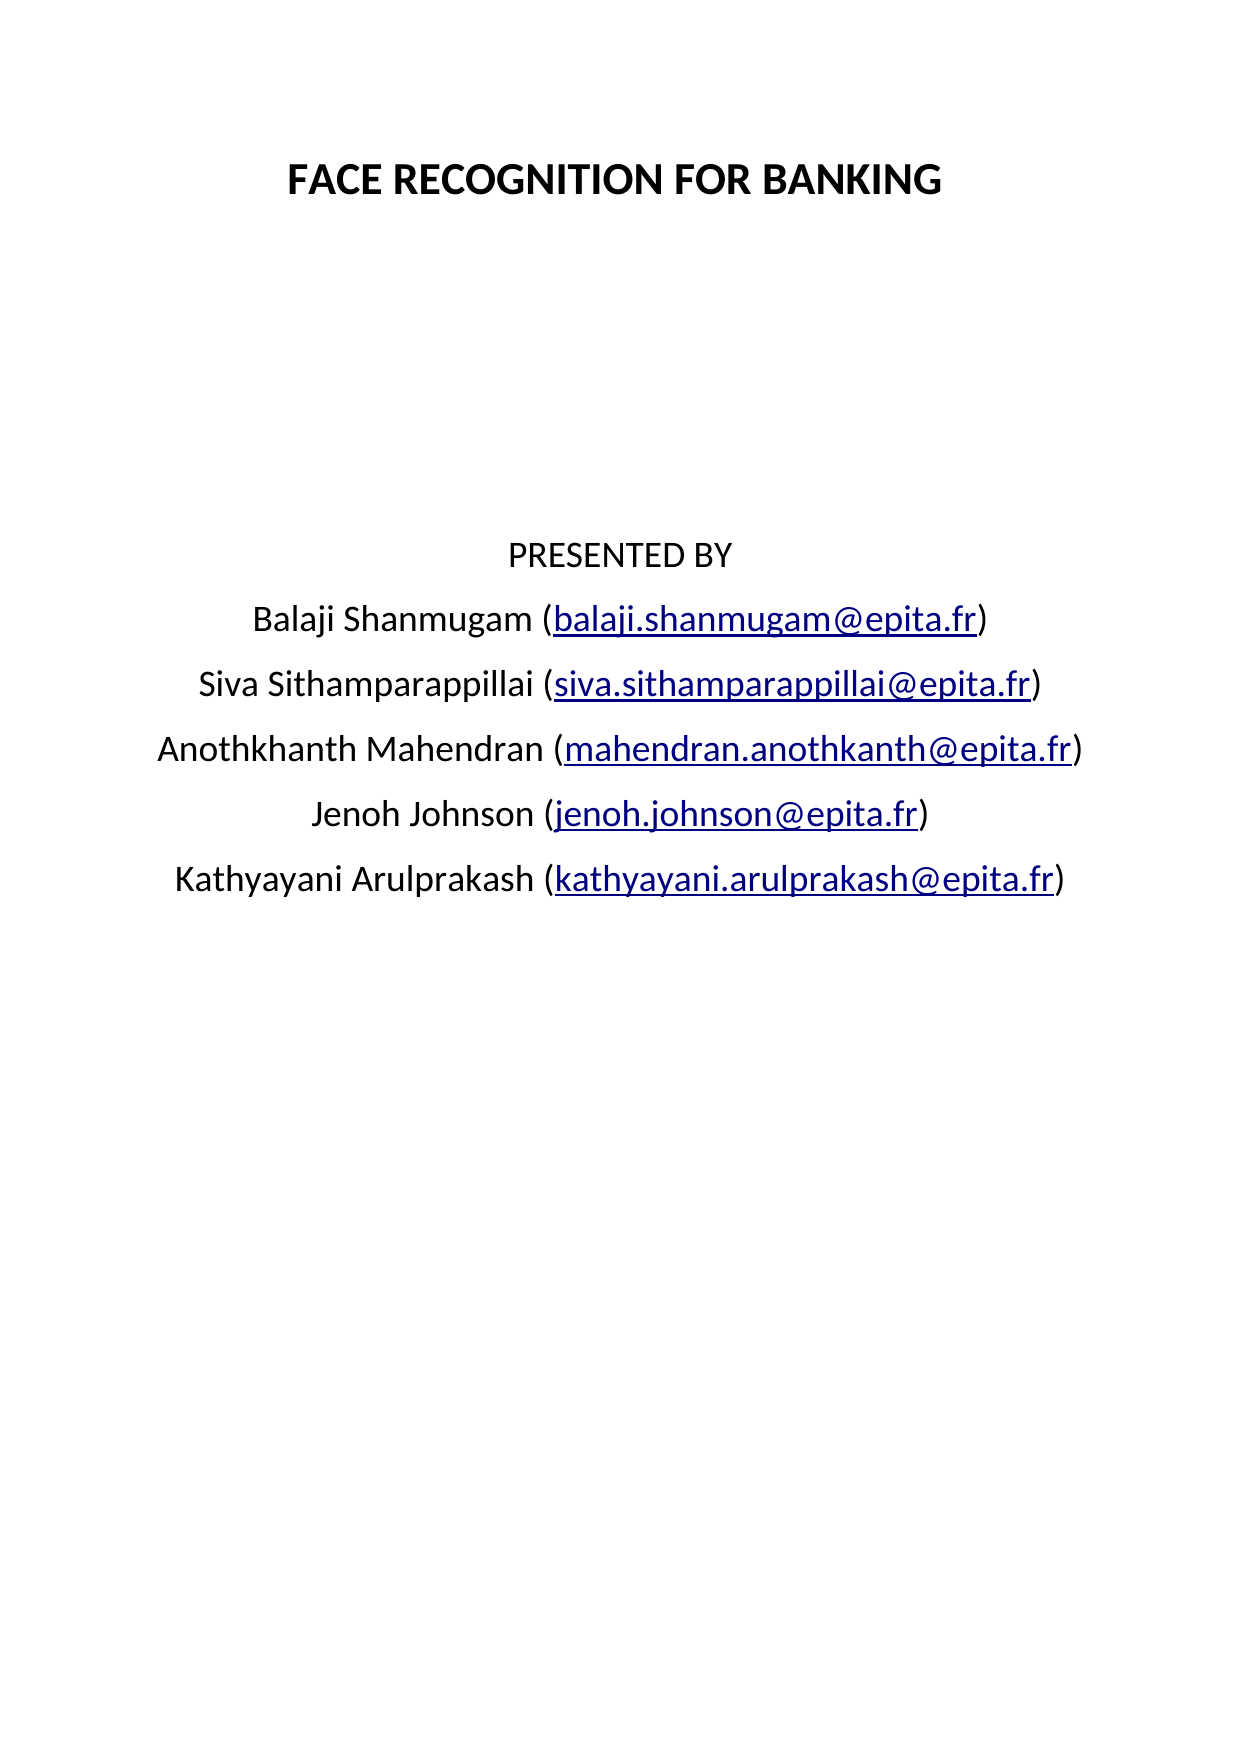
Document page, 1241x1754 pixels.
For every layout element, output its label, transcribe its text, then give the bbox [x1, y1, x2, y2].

text Siva Sithamparappillai (siva.sithamparappillai@epita.fr) [150, 660, 1090, 706]
text Balaji Shanmugam (balaji.shanmugam@epita.fr) [150, 595, 1090, 641]
text Anothkhanth Mahendran (mahendran.anothkanth@epita.fr) [150, 725, 1090, 771]
text FACE RECOGNITION FOR BANKING [150, 150, 1090, 206]
text PRESENTED BY [150, 531, 1090, 576]
text Kathyayani Arulprakash (kathyayani.arulprakash@epita.fr) [150, 854, 1090, 900]
text Jenoh Johnson (jenoh.johnson@epita.fr) [150, 790, 1090, 836]
